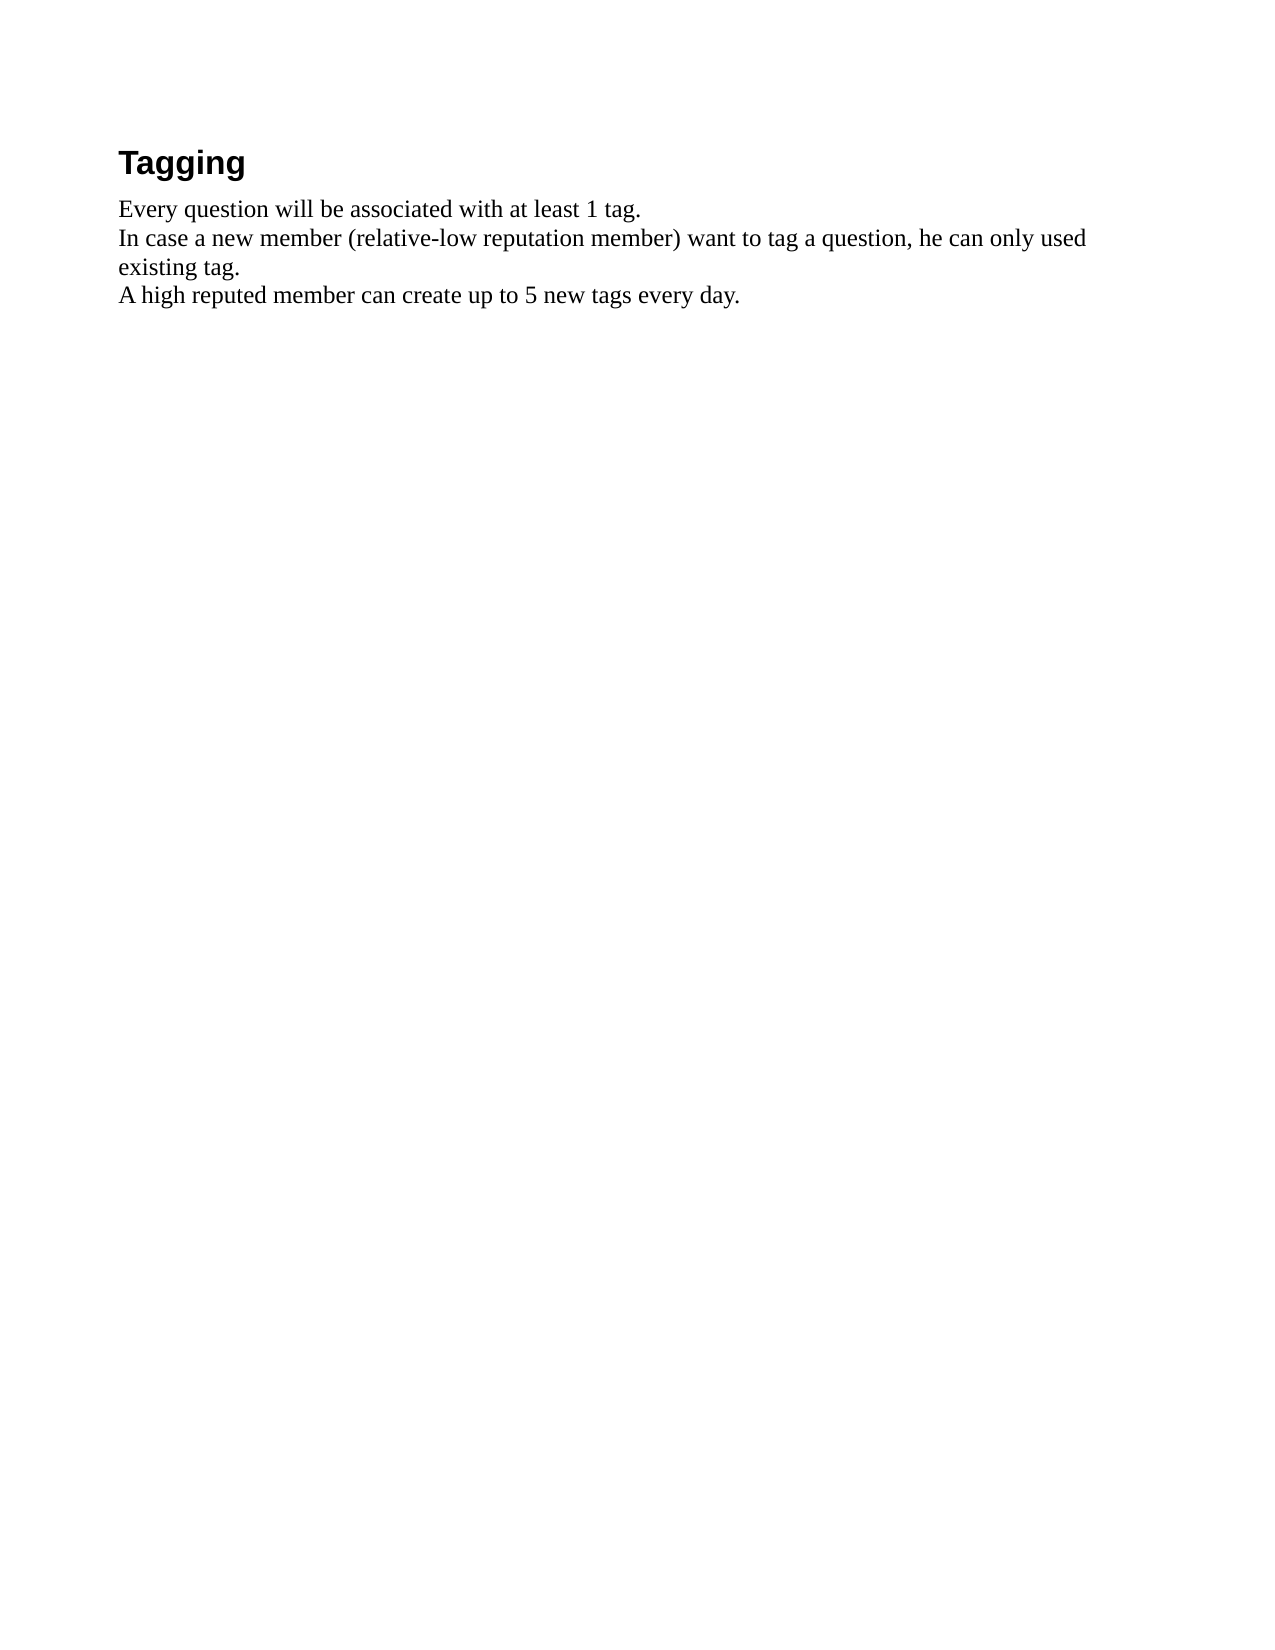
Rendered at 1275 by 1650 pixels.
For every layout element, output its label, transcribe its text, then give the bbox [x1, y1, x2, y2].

subtitle Tagging [118, 143, 1157, 182]
text A high reputed member can create up to 5 new tags every day. [118, 281, 1157, 309]
text Every question will be associated with at least 1 tag. [118, 194, 1157, 223]
text In case a new member (relative-low reputation member) want to tag a question, he can only used existing tag. [118, 223, 1157, 281]
